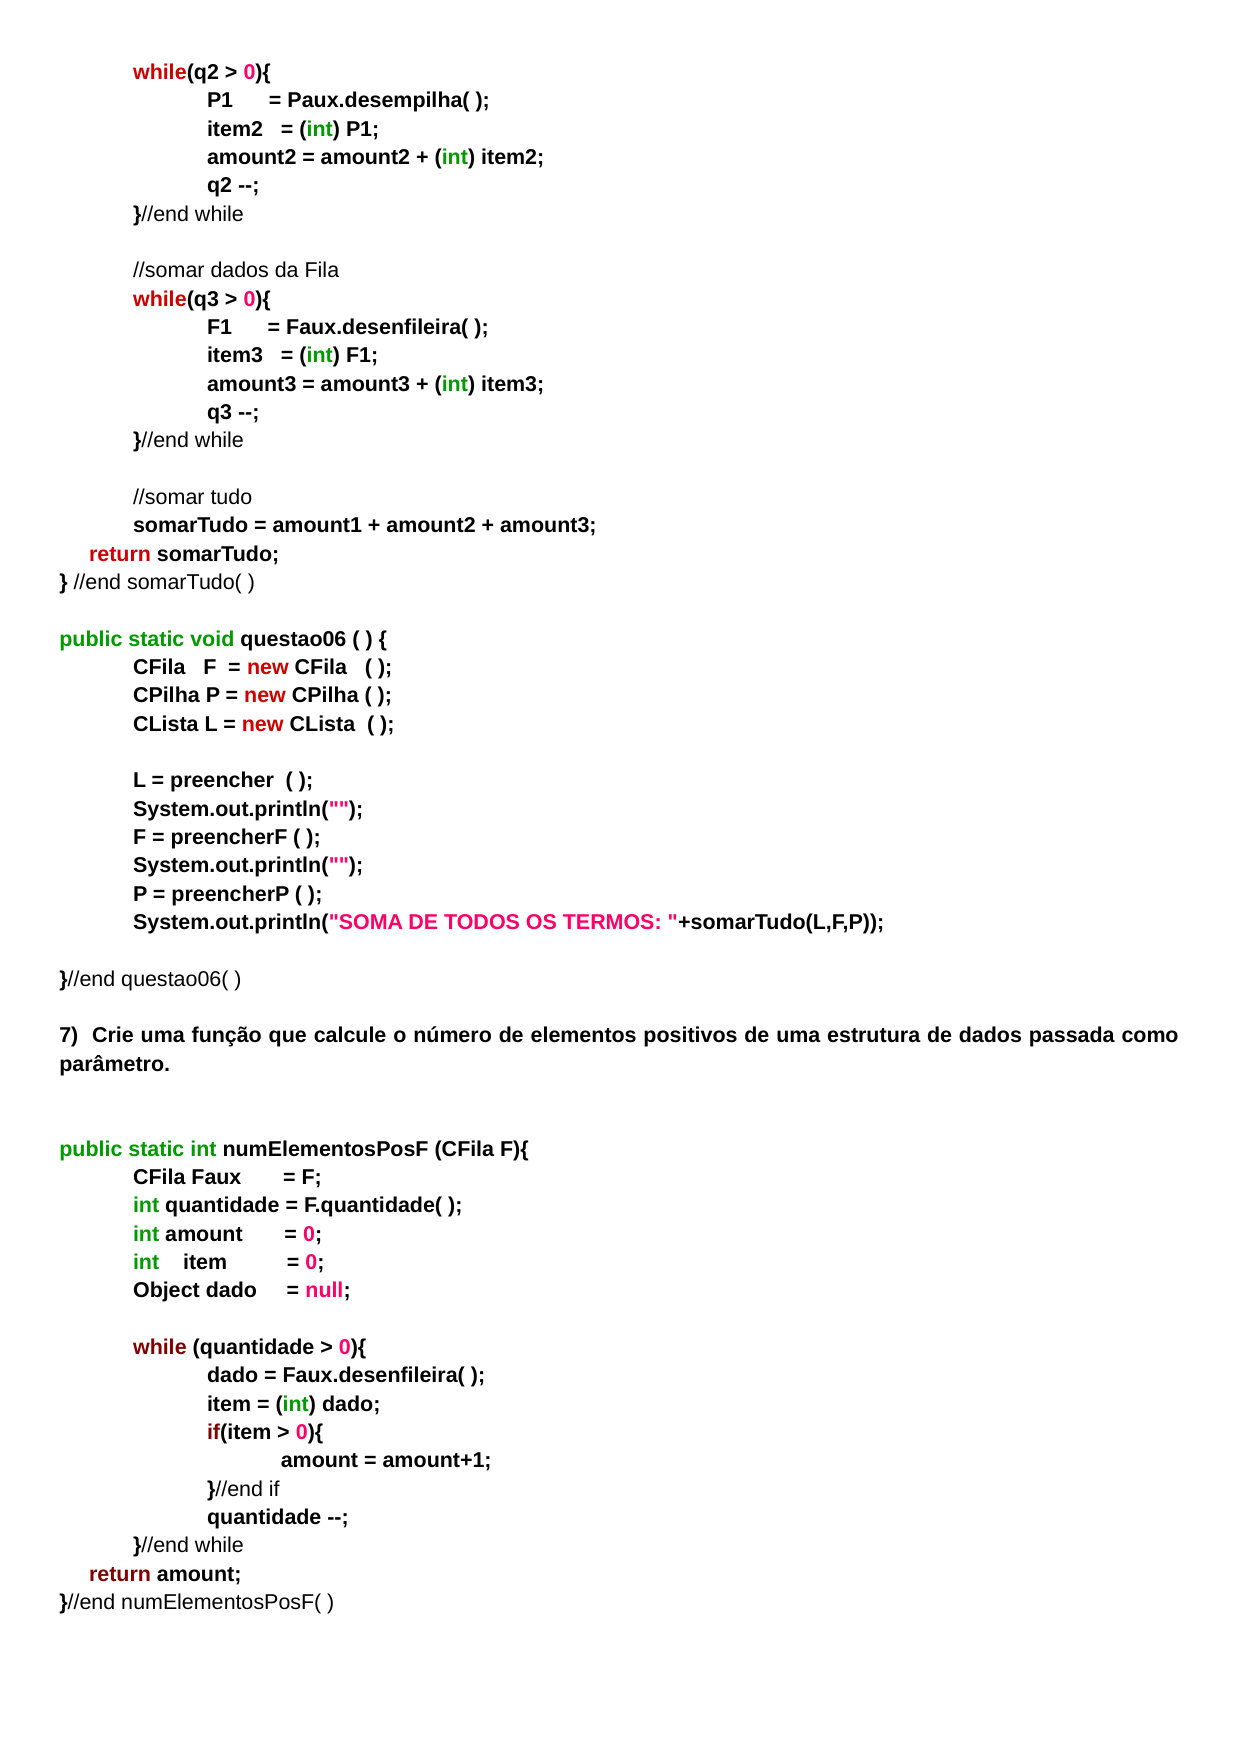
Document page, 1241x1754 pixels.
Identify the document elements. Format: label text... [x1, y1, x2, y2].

text return amount; [59, 1561, 1181, 1585]
text quantidade --; [59, 1504, 1181, 1529]
text }//end if [59, 1476, 1181, 1500]
text if(item > 0){ [59, 1419, 1181, 1444]
text CFila F = new CFila ( ); [59, 654, 1181, 679]
text CFila Faux = F; [59, 1164, 1181, 1189]
text while (quantidade > 0){ [59, 1334, 1181, 1359]
text int item = 0; [59, 1249, 1181, 1274]
text q3 --; [59, 399, 1181, 424]
text }//end while [59, 427, 1181, 452]
text while(q2 > 0){ [59, 59, 1181, 84]
text P = preencherP ( ); [59, 881, 1181, 905]
text int amount = 0; [59, 1221, 1181, 1245]
text return somarTudo; [59, 541, 1181, 565]
text F1 = Faux.desenfileira( ); [59, 314, 1181, 339]
text q2 --; [59, 172, 1181, 197]
text CPilha P = new CPilha ( ); [59, 682, 1181, 707]
text amount2 = amount2 + (int) item2; [59, 144, 1181, 169]
text System.out.println("SOMA DE TODOS OS TERMOS: "+somarTudo(L,F,P)); [59, 909, 1181, 934]
text amount = amount+1; [59, 1447, 1181, 1472]
text } //end somarTudo( ) [59, 569, 1181, 594]
text int quantidade = F.quantidade( ); [59, 1192, 1181, 1217]
text item3 = (int) F1; [59, 342, 1181, 367]
text amount3 = amount3 + (int) item3; [59, 371, 1181, 395]
text }//end while [59, 201, 1181, 225]
text }//end while [59, 1532, 1181, 1557]
text while(q3 > 0){ [59, 286, 1181, 310]
text public static void questao06 ( ) { [59, 626, 1181, 650]
text 7) Crie uma função que calcule o número de elementos positivos de uma estrutura de dados passada como parâmetro. [59, 1022, 1181, 1075]
text System.out.println(""); [59, 796, 1181, 820]
text Object dado = null; [59, 1277, 1181, 1302]
text public static int numElementosPosF (CFila F){ [59, 1136, 1181, 1160]
text }//end numElementosPosF( ) [59, 1589, 1181, 1614]
text //somar tudo [59, 484, 1181, 509]
text System.out.println(""); [59, 852, 1181, 877]
text //somar dados da Fila [59, 257, 1181, 282]
text L = preencher ( ); [59, 767, 1181, 792]
text CLista L = new CLista ( ); [59, 711, 1181, 735]
text item2 = (int) P1; [59, 116, 1181, 140]
text }//end questao06( ) [59, 966, 1181, 990]
text dado = Faux.desenfileira( ); [59, 1362, 1181, 1387]
text item = (int) dado; [59, 1391, 1181, 1415]
text somarTudo = amount1 + amount2 + amount3; [59, 512, 1181, 537]
text P1 = Paux.desempilha( ); [59, 87, 1181, 112]
text F = preencherF ( ); [59, 824, 1181, 849]
